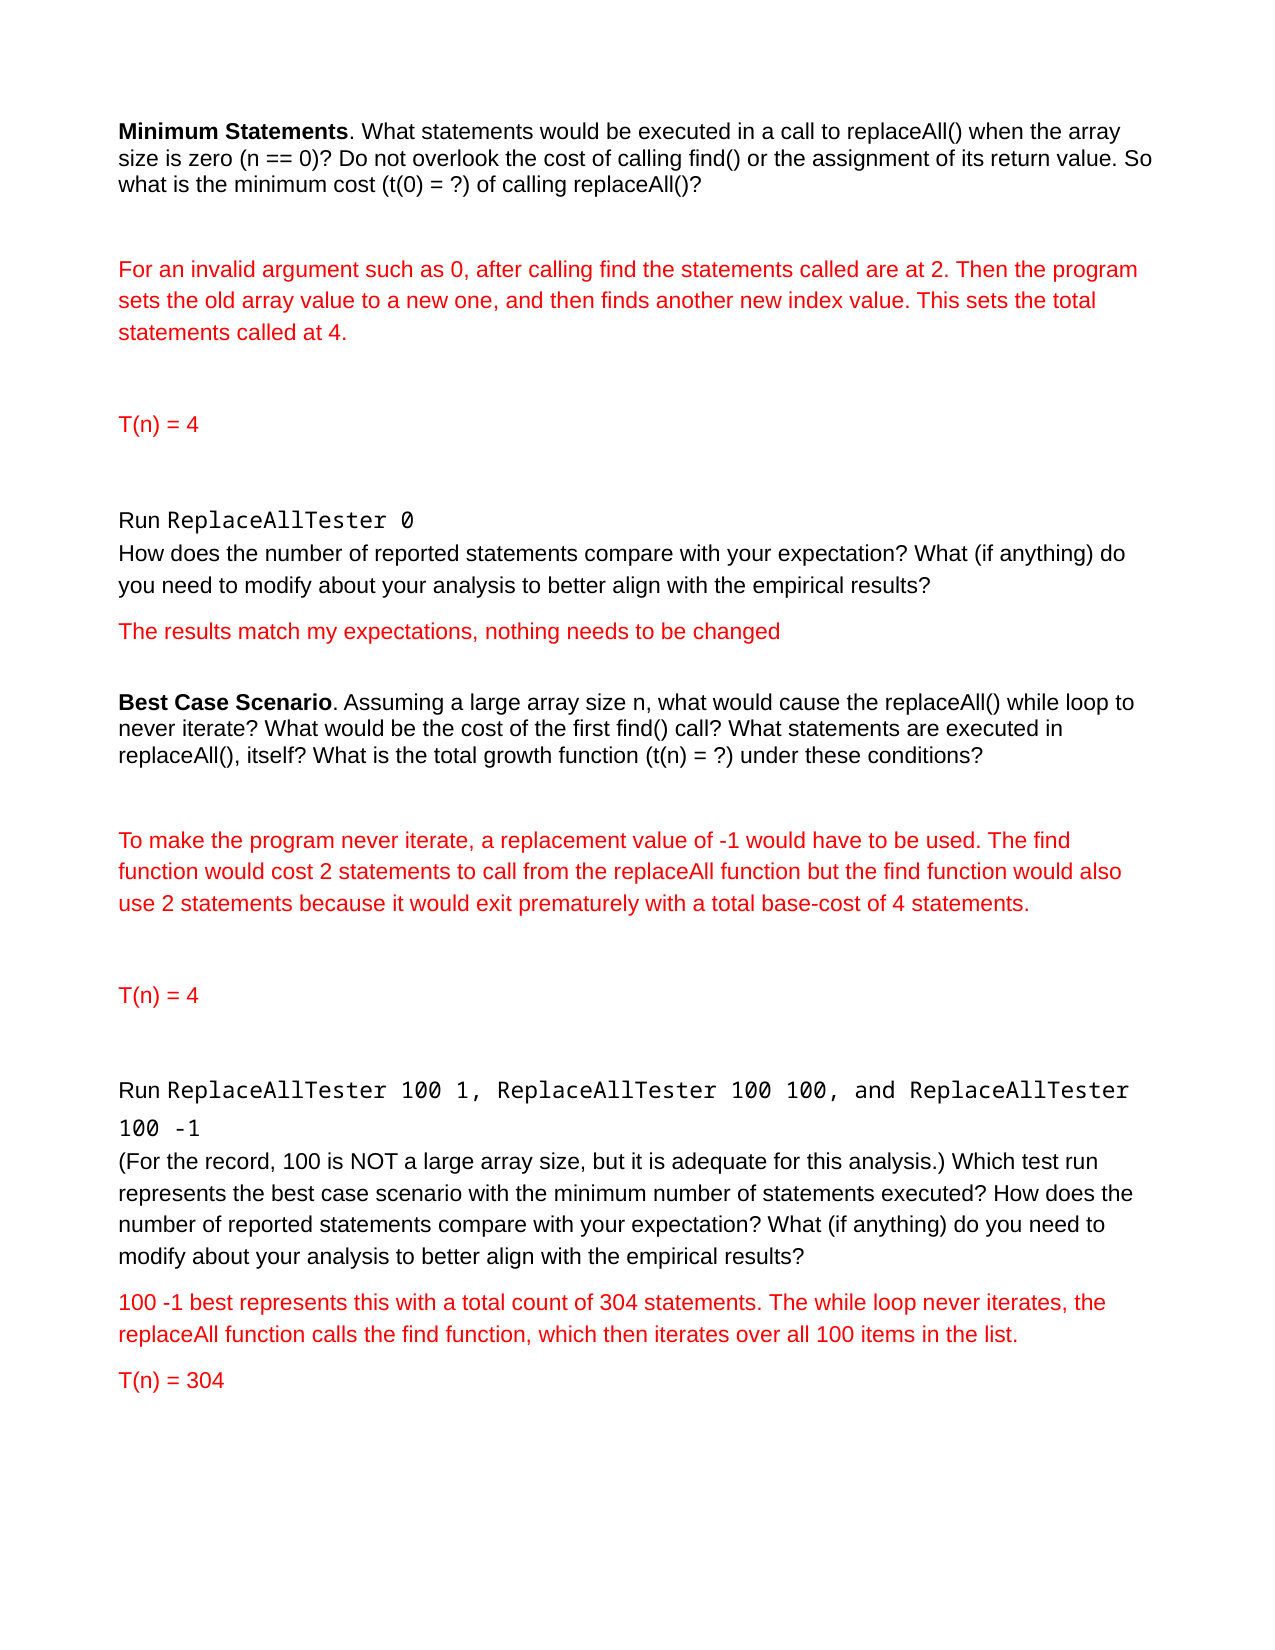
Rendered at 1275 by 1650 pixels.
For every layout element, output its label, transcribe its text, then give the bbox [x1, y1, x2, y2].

text To make the program never iterate, a replacement value of -1 would have to be used. The find function would cost 2 statements to call from the replaceAll function but the find function would also use 2 statements because it would exit prematurely with a total base-cost of 4 statements. [118, 827, 1157, 916]
subtitle Best Case Scenario. Assuming a large array size n, what would cause the replaceAll() while loop to never iterate? What would be the cost of the first find() call? What statements are executed in replaceAll(), itself? What is the total growth function (t(n) = ?) under these conditions? [118, 689, 1157, 768]
text T(n) = 4 [118, 411, 1157, 438]
text Run ReplaceAllTester 100 1, ReplaceAllTester 100 100, and ReplaceAllTester 100 -1 (For the record, 100 is NOT a large array size, but it is adequate for this analysis.) Which test run represents the best case scenario with the minimum number of statements executed? How does the number of reported statements compare with your expectation? What (if anything) do you need to modify about your analysis to better align with the empirical results? [118, 1074, 1157, 1269]
text T(n) = 4 [118, 982, 1157, 1008]
text Run ReplaceAllTester 0 How does the number of reported statements compare with your expectation? What (if anything) do you need to modify about your analysis to better align with the empirical results? [118, 503, 1157, 598]
text The results match my expectations, nothing needs to be changed [118, 618, 1157, 644]
subtitle Minimum Statements. What statements would be executed in a call to replaceAll() when the array size is zero (n == 0)? Do not overlook the cost of calling find() or the assignment of its return value. So what is the minimum cost (t(0) = ?) of calling replaceAll()? [118, 118, 1157, 197]
text For an invalid argument such as 0, after calling find the statements called are at 2. Then the program sets the old array value to a new one, and then finds another new index value. This sets the total statements called at 4. [118, 256, 1157, 345]
text T(n) = 304 [118, 1367, 1157, 1393]
text 100 -1 best represents this with a total count of 304 statements. The while loop never iterates, the replaceAll function calls the find function, which then iterates over all 100 items in the list. [118, 1289, 1157, 1347]
